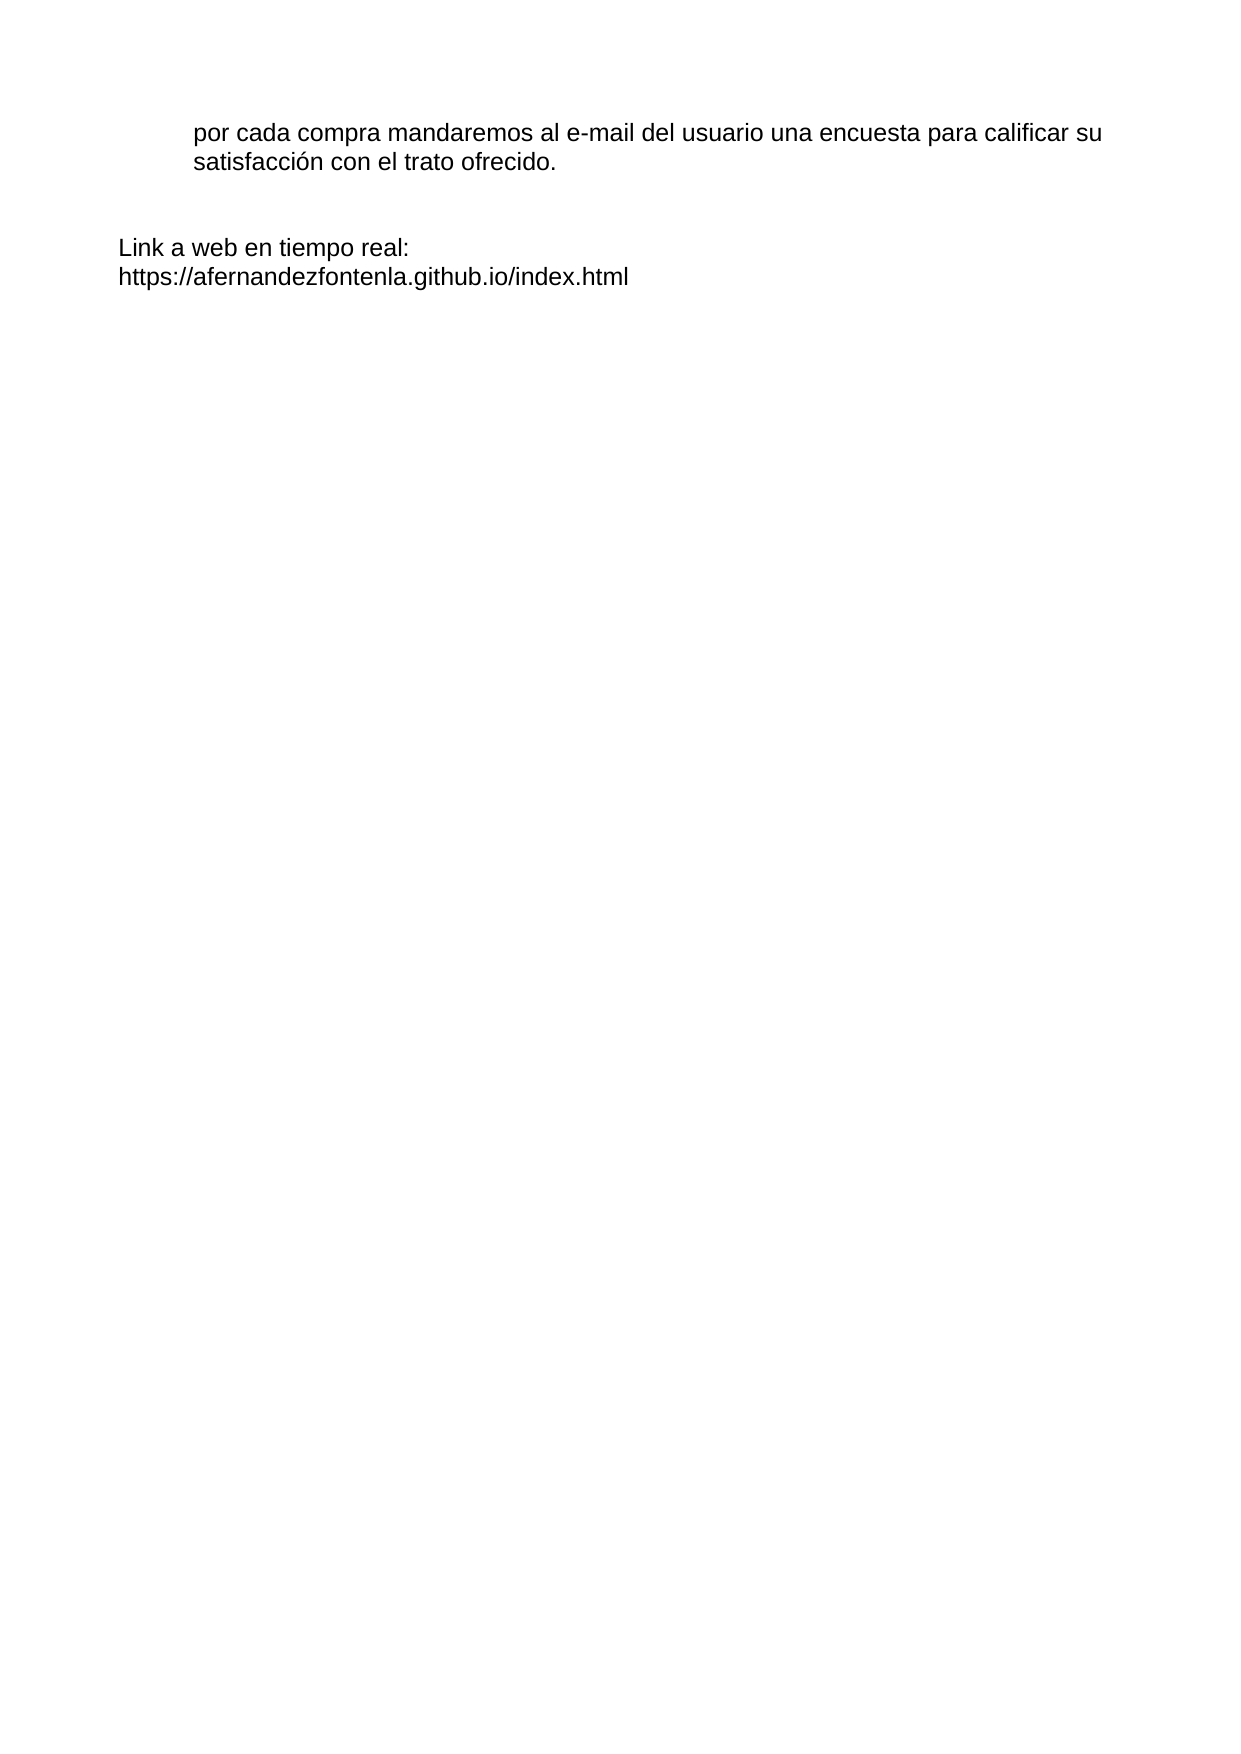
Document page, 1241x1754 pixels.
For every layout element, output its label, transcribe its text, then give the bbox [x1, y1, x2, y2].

text Link a web en tiempo real: [118, 233, 1122, 262]
text https://afernandezfontenla.github.io/index.html [118, 262, 1122, 291]
list por cada compra mandaremos al e-mail del usuario una encuesta para calificar su satisfacción con el trato ofrecido. [156, 118, 1122, 176]
